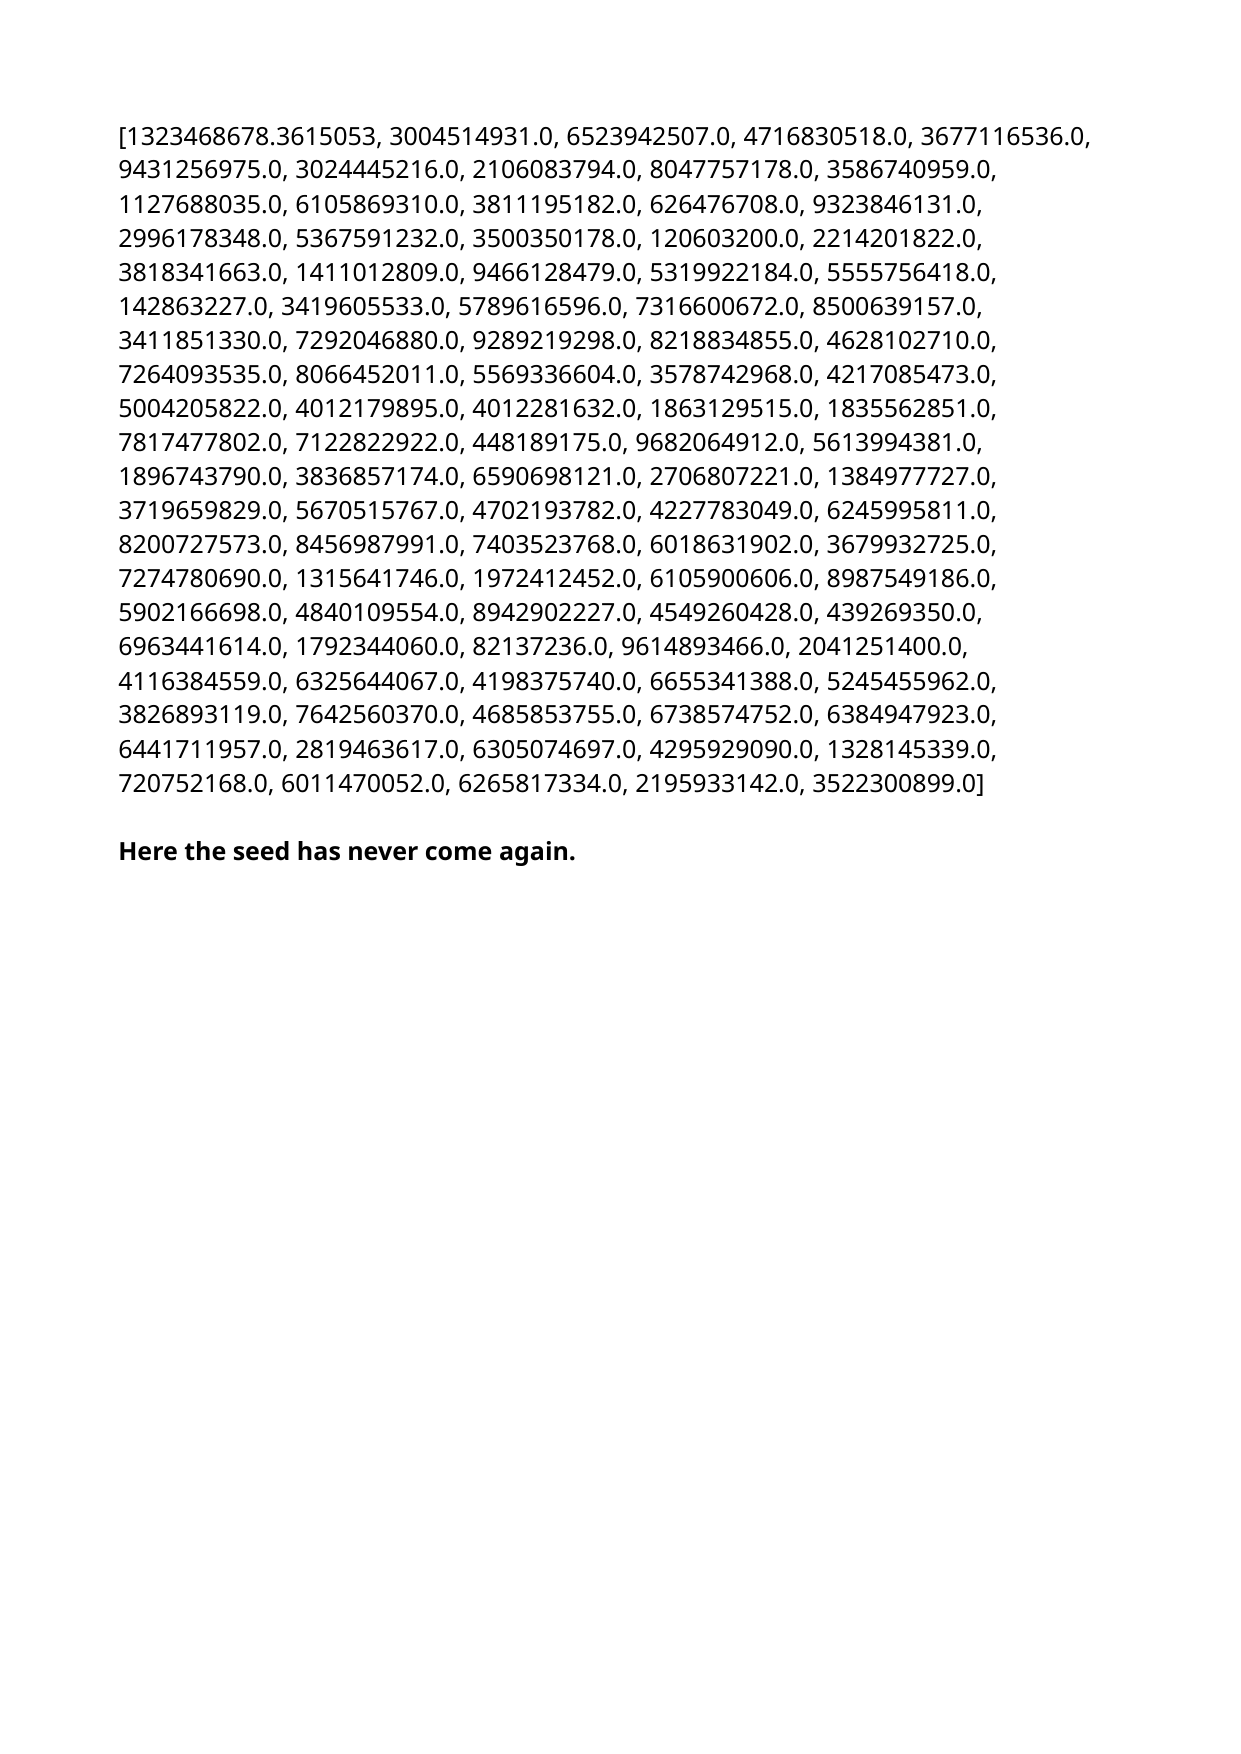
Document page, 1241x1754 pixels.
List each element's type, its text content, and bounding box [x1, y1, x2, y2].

text Here the seed has never come again. [118, 833, 1122, 867]
text [1323468678.3615053, 3004514931.0, 6523942507.0, 4716830518.0, 3677116536.0, 9431256975.0, 3024445216.0, 2106083794.0, 8047757178.0, 3586740959.0, 1127688035.0, 6105869310.0, 3811195182.0, 626476708.0, 9323846131.0, 2996178348.0, 5367591232.0, 3500350178.0, 120603200.0, 2214201822.0, 3818341663.0, 1411012809.0, 9466128479.0, 5319922184.0, 5555756418.0, 142863227.0, 3419605533.0, 5789616596.0, 7316600672.0, 8500639157.0, 3411851330.0, 7292046880.0, 9289219298.0, 8218834855.0, 4628102710.0, 7264093535.0, 8066452011.0, 5569336604.0, 3578742968.0, 4217085473.0, 5004205822.0, 4012179895.0, 4012281632.0, 1863129515.0, 1835562851.0, 7817477802.0, 7122822922.0, 448189175.0, 9682064912.0, 5613994381.0, 1896743790.0, 3836857174.0, 6590698121.0, 2706807221.0, 1384977727.0, 3719659829.0, 5670515767.0, 4702193782.0, 4227783049.0, 6245995811.0, 8200727573.0, 8456987991.0, 7403523768.0, 6018631902.0, 3679932725.0, 7274780690.0, 1315641746.0, 1972412452.0, 6105900606.0, 8987549186.0, 5902166698.0, 4840109554.0, 8942902227.0, 4549260428.0, 439269350.0, 6963441614.0, 1792344060.0, 82137236.0, 9614893466.0, 2041251400.0, 4116384559.0, 6325644067.0, 4198375740.0, 6655341388.0, 5245455962.0, 3826893119.0, 7642560370.0, 4685853755.0, 6738574752.0, 6384947923.0, 6441711957.0, 2819463617.0, 6305074697.0, 4295929090.0, 1328145339.0, 720752168.0, 6011470052.0, 6265817334.0, 2195933142.0, 3522300899.0] [118, 118, 1122, 799]
